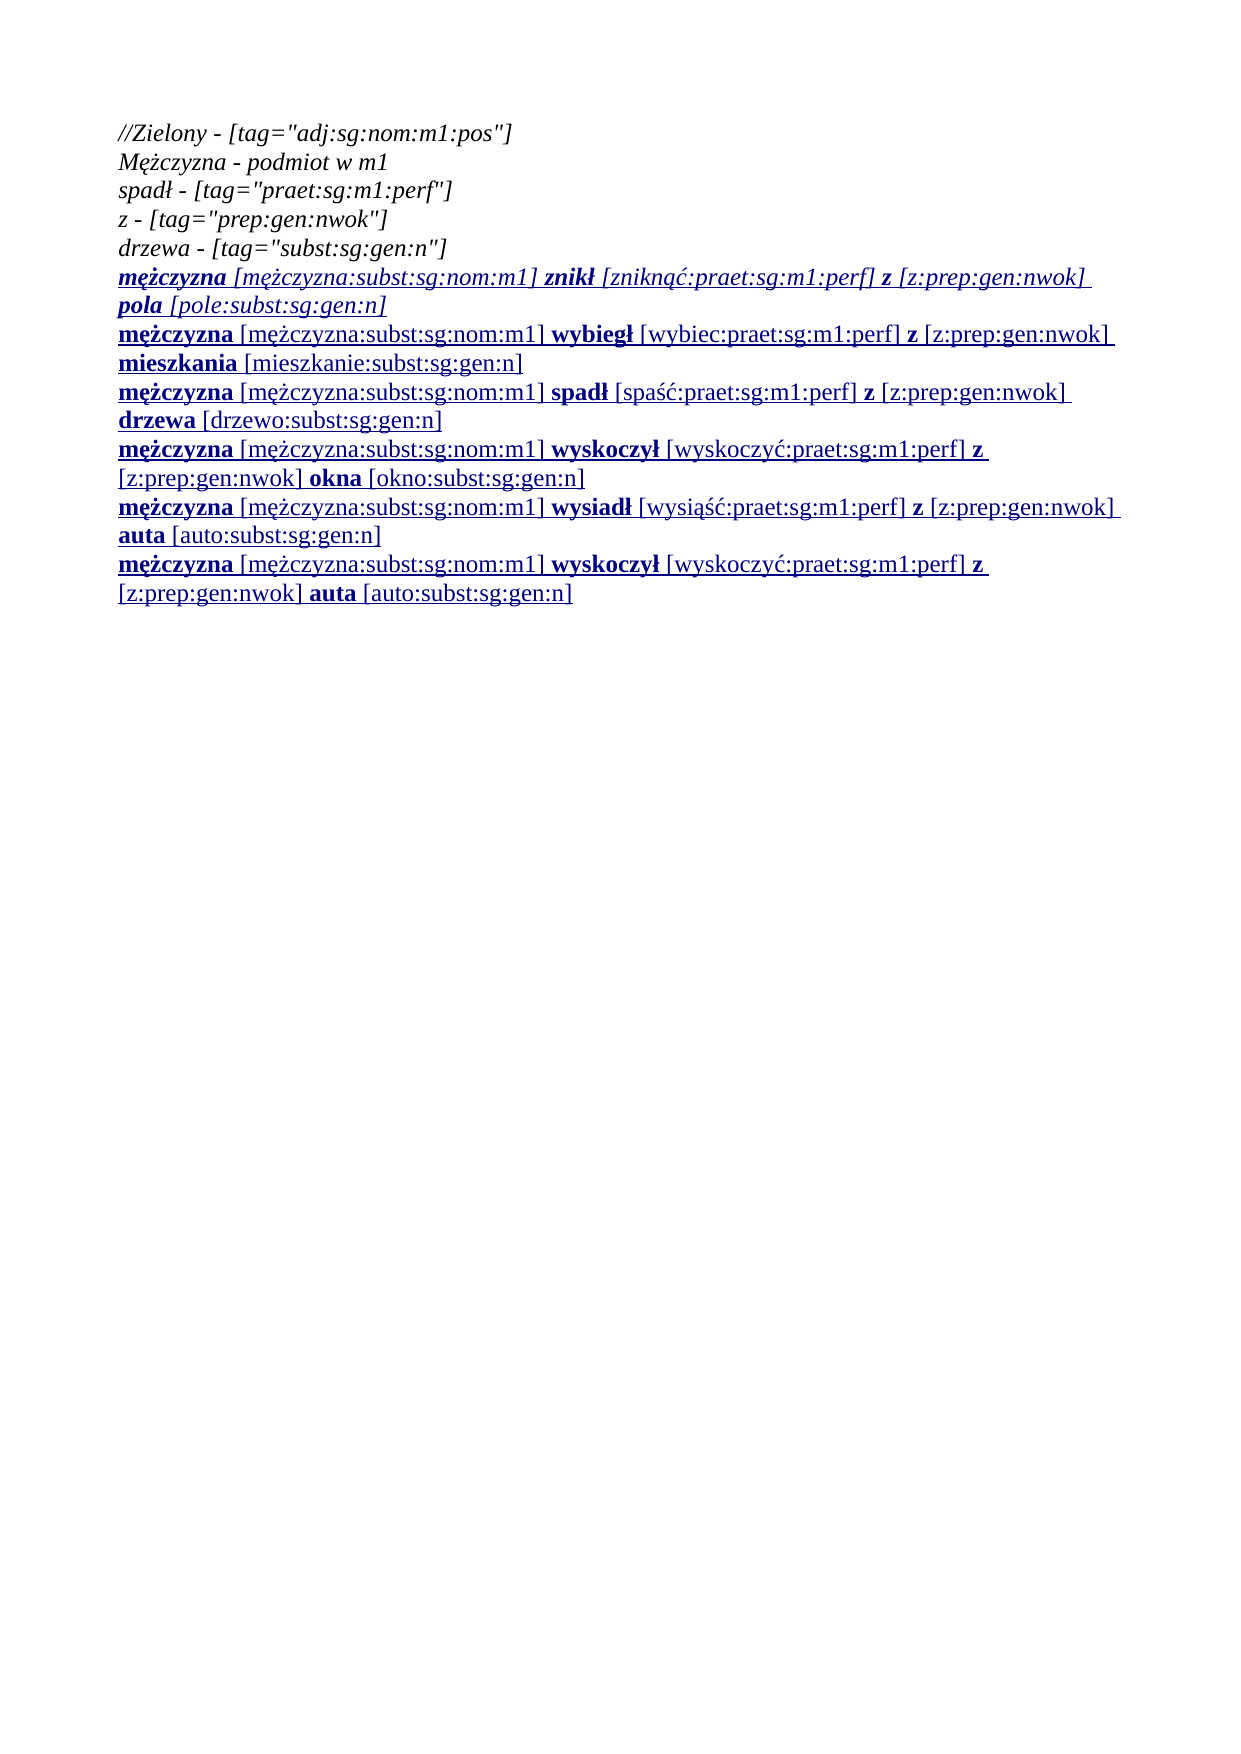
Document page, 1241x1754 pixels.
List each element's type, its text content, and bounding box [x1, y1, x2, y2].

text Mężczyzna - podmiot w m1 [118, 147, 1122, 176]
text z - [tag="prep:gen:nwok"] [118, 204, 1122, 233]
text spadł - [tag="praet:sg:m1:perf"] [118, 176, 1122, 204]
text mężczyzna [mężczyzna:subst:sg:nom:m1] wysiadł [wysiąść:praet:sg:m1:perf] z [z:prep:gen:nwok] auta [auto:subst:sg:gen:n] [118, 492, 1122, 549]
text mężczyzna [mężczyzna:subst:sg:nom:m1] spadł [spaść:praet:sg:m1:perf] z [z:prep:gen:nwok] drzewa [drzewo:subst:sg:gen:n] [118, 377, 1122, 434]
text mężczyzna [mężczyzna:subst:sg:nom:m1] wyskoczył [wyskoczyć:praet:sg:m1:perf] z [z:prep:gen:nwok] okna [okno:subst:sg:gen:n] [118, 434, 1122, 492]
text drzewa - [tag="subst:sg:gen:n"] [118, 233, 1122, 262]
text mężczyzna [mężczyzna:subst:sg:nom:m1] wyskoczył [wyskoczyć:praet:sg:m1:perf] z [z:prep:gen:nwok] auta [auto:subst:sg:gen:n] [118, 549, 1122, 607]
text mężczyzna [mężczyzna:subst:sg:nom:m1] znikł [zniknąć:praet:sg:m1:perf] z [z:prep:gen:nwok] pola [pole:subst:sg:gen:n] [118, 262, 1122, 319]
text //Zielony - [tag="adj:sg:nom:m1:pos"] [118, 118, 1122, 147]
text mężczyzna [mężczyzna:subst:sg:nom:m1] wybiegł [wybiec:praet:sg:m1:perf] z [z:prep:gen:nwok] mieszkania [mieszkanie:subst:sg:gen:n] [118, 319, 1122, 377]
